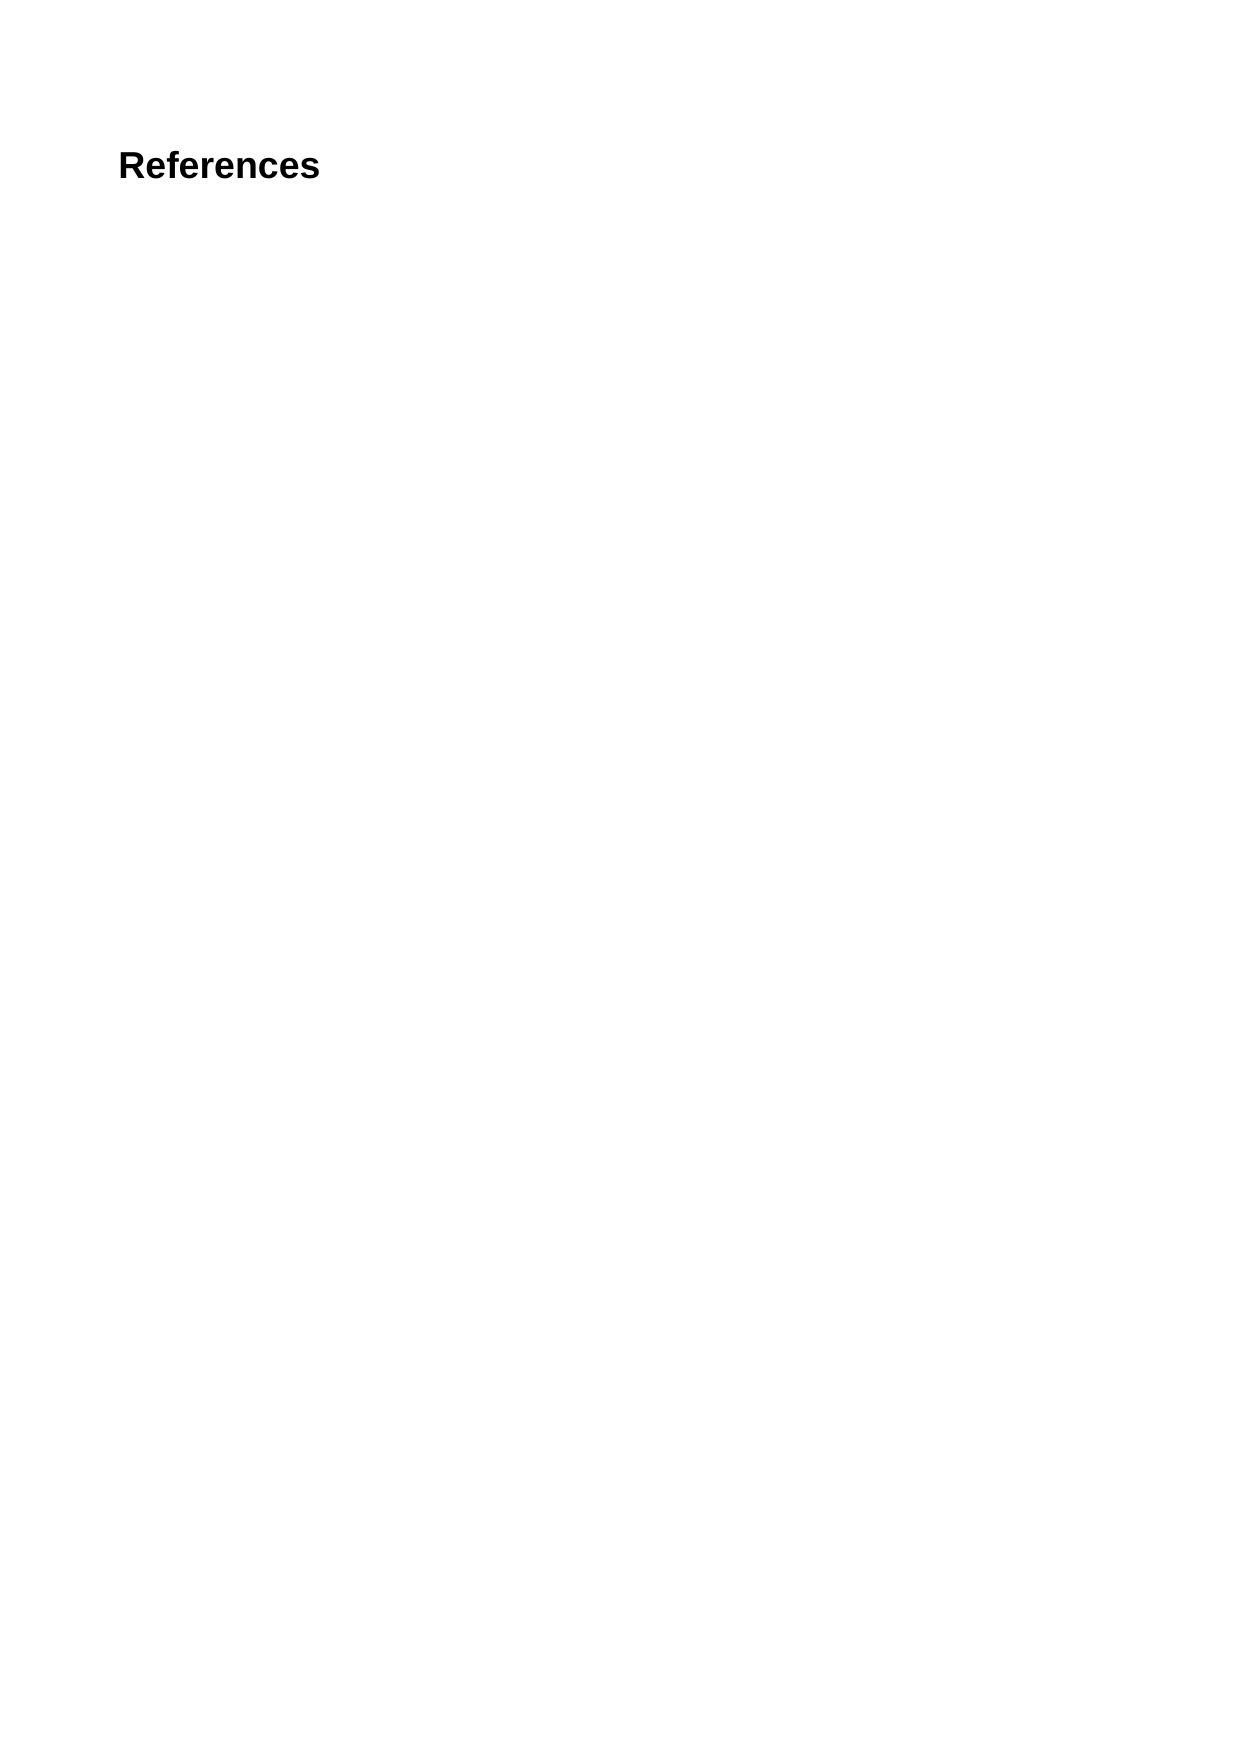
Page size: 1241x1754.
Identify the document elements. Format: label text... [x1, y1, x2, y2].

subtitle References [118, 143, 1122, 186]
